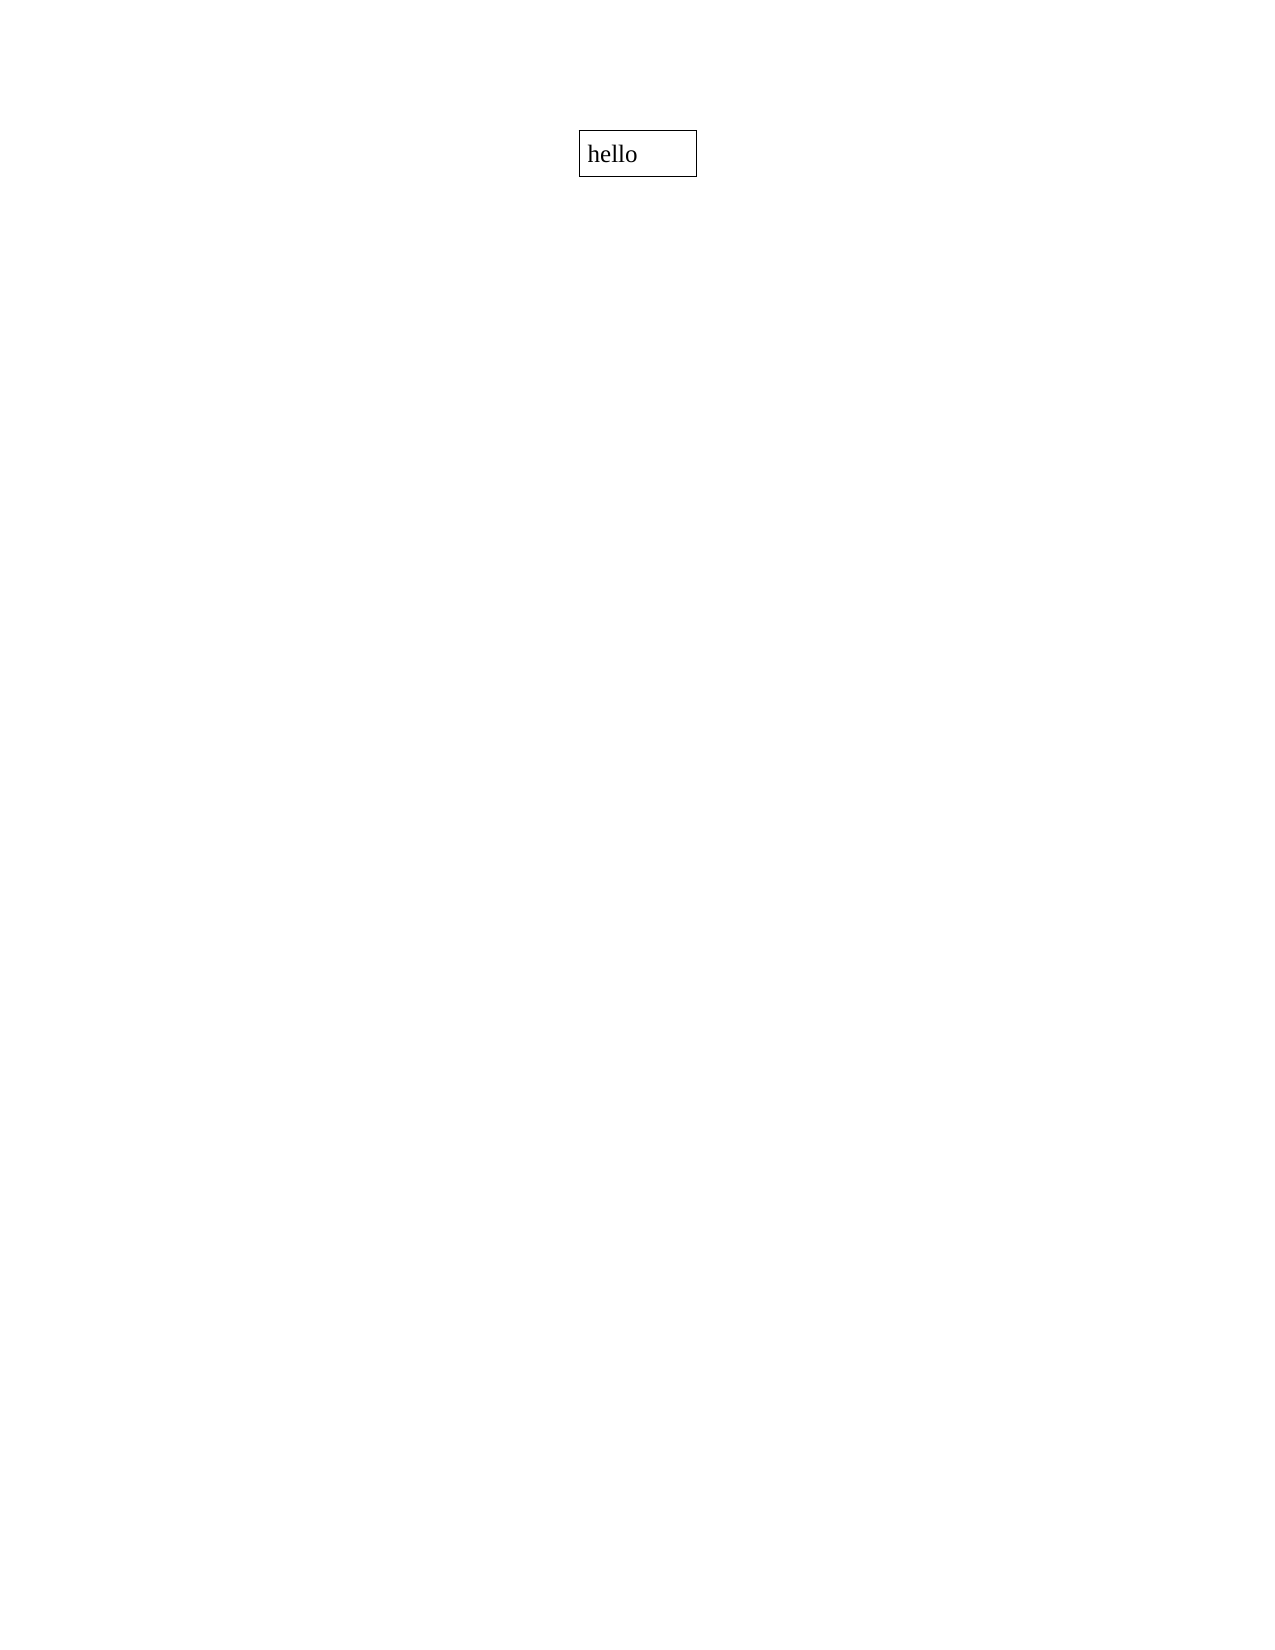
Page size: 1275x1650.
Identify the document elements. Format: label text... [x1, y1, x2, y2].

text hello [587, 139, 688, 168]
